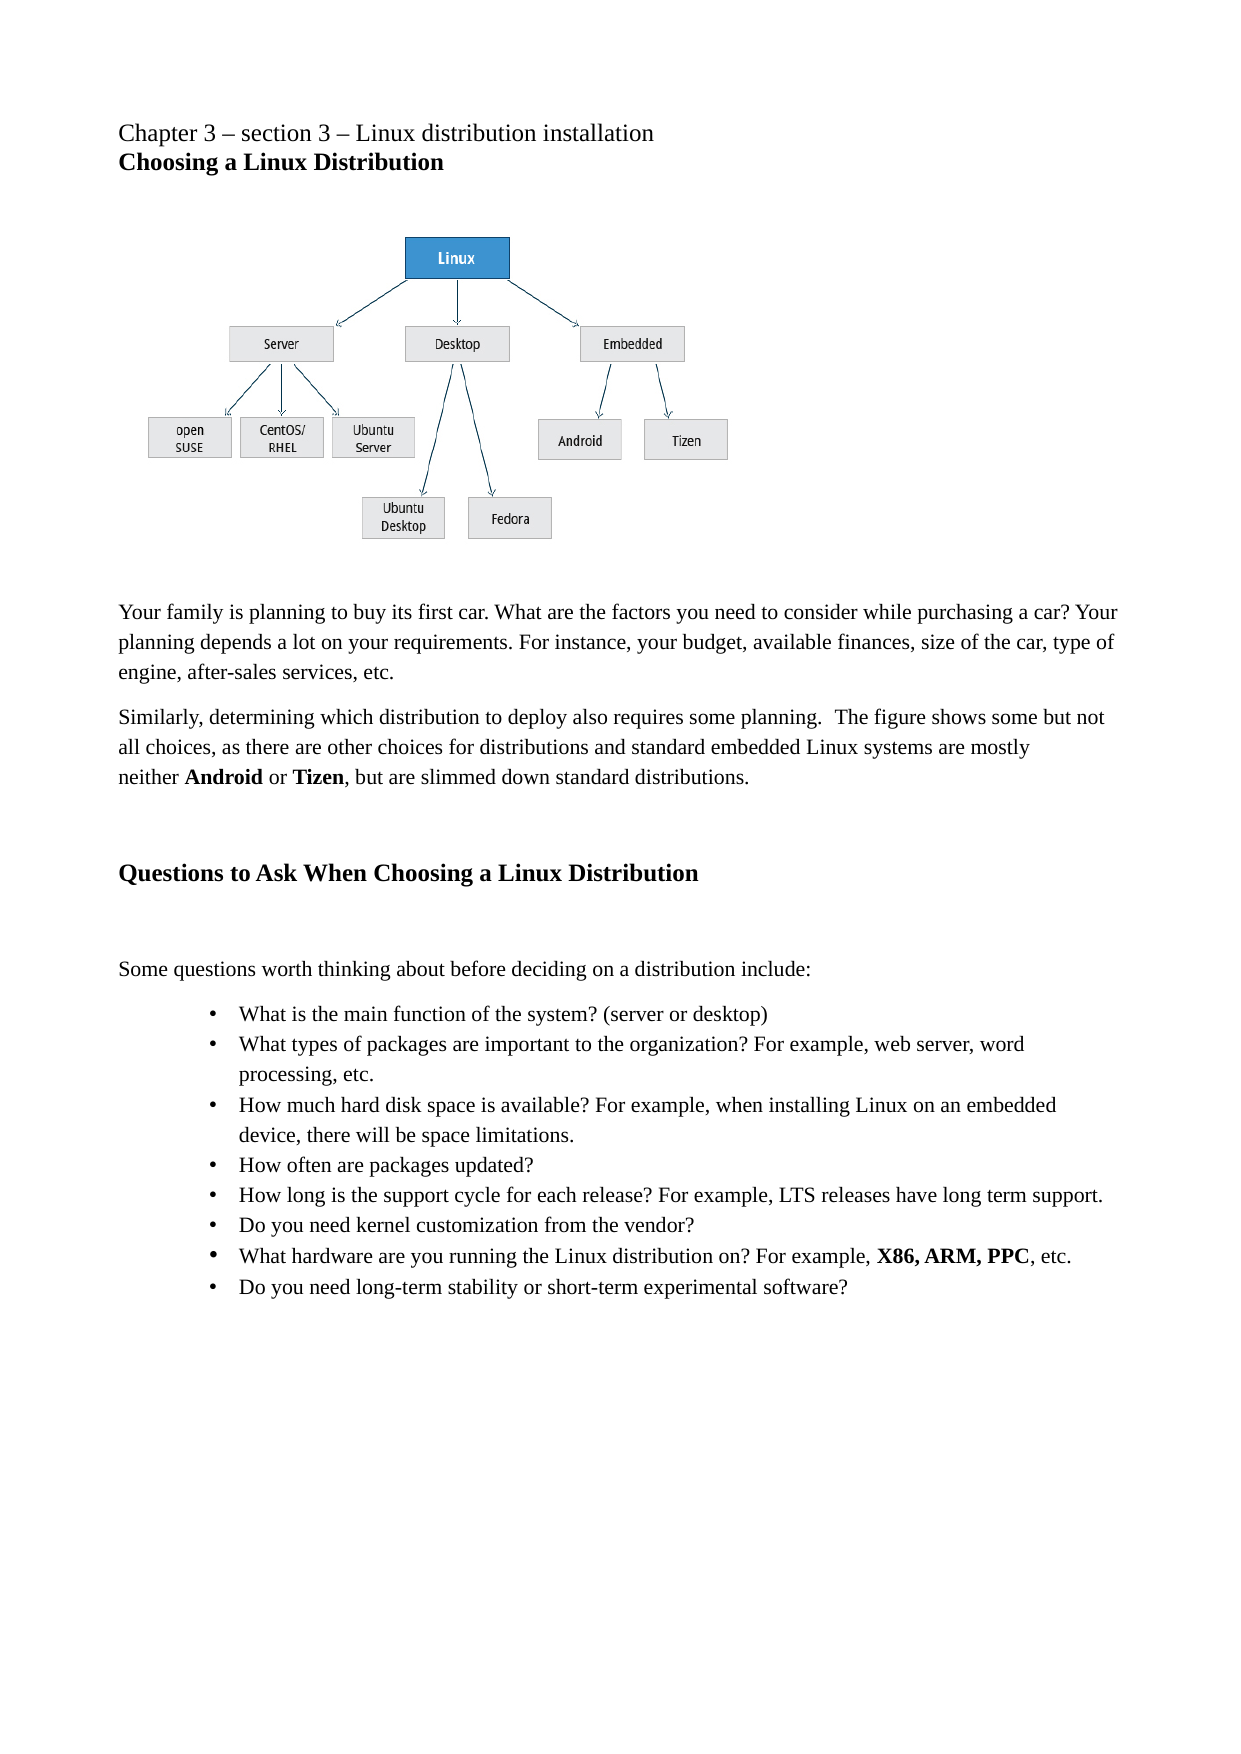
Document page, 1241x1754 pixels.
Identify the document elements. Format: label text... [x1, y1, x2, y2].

text Questions to Ask When Choosing a Linux Distribution [118, 858, 1122, 887]
text Choosing a Linux Distribution [118, 147, 1122, 176]
text Similarly, determining which distribution to deploy also requires some planning. The figure shows some but not all choices, as there are other choices for distributions and standard embedded Linux systems are mostly neither Android or Tizen, but are slimmed down standard distributions. [118, 704, 1122, 789]
text Your family is planning to buy its first car. What are the factors you need to consider while purchasing a car? Your planning depends a lot on your requirements. For instance, your budget, available finances, size of the car, type of engine, after-sales services, etc. [118, 599, 1122, 684]
text Chapter 3 – section 3 – Linux distribution installation [118, 118, 1122, 147]
list How long is the support cycle for each release? For example, LTS releases have long term support. [209, 1182, 1122, 1207]
list Do you need kernel customization from the vendor? [209, 1212, 1122, 1238]
list How often are packages updated? [209, 1152, 1122, 1177]
picture [118, 196, 762, 579]
list Do you need long-term stability or short-term experimental software? [209, 1274, 1122, 1299]
text Some questions worth thinking about before deciding on a distribution include: [118, 956, 1122, 981]
list What types of packages are important to the organization? For example, web server, word processing, etc. [209, 1031, 1122, 1087]
list How much hard disk space is available? For example, when installing Linux on an embedded device, there will be space limitations. [209, 1092, 1122, 1147]
list What is the main function of the system? (server or desktop) [209, 1001, 1122, 1026]
list What hardware are you running the Linux distribution on? For example, X86, ARM, PPC, etc. [209, 1243, 1122, 1268]
